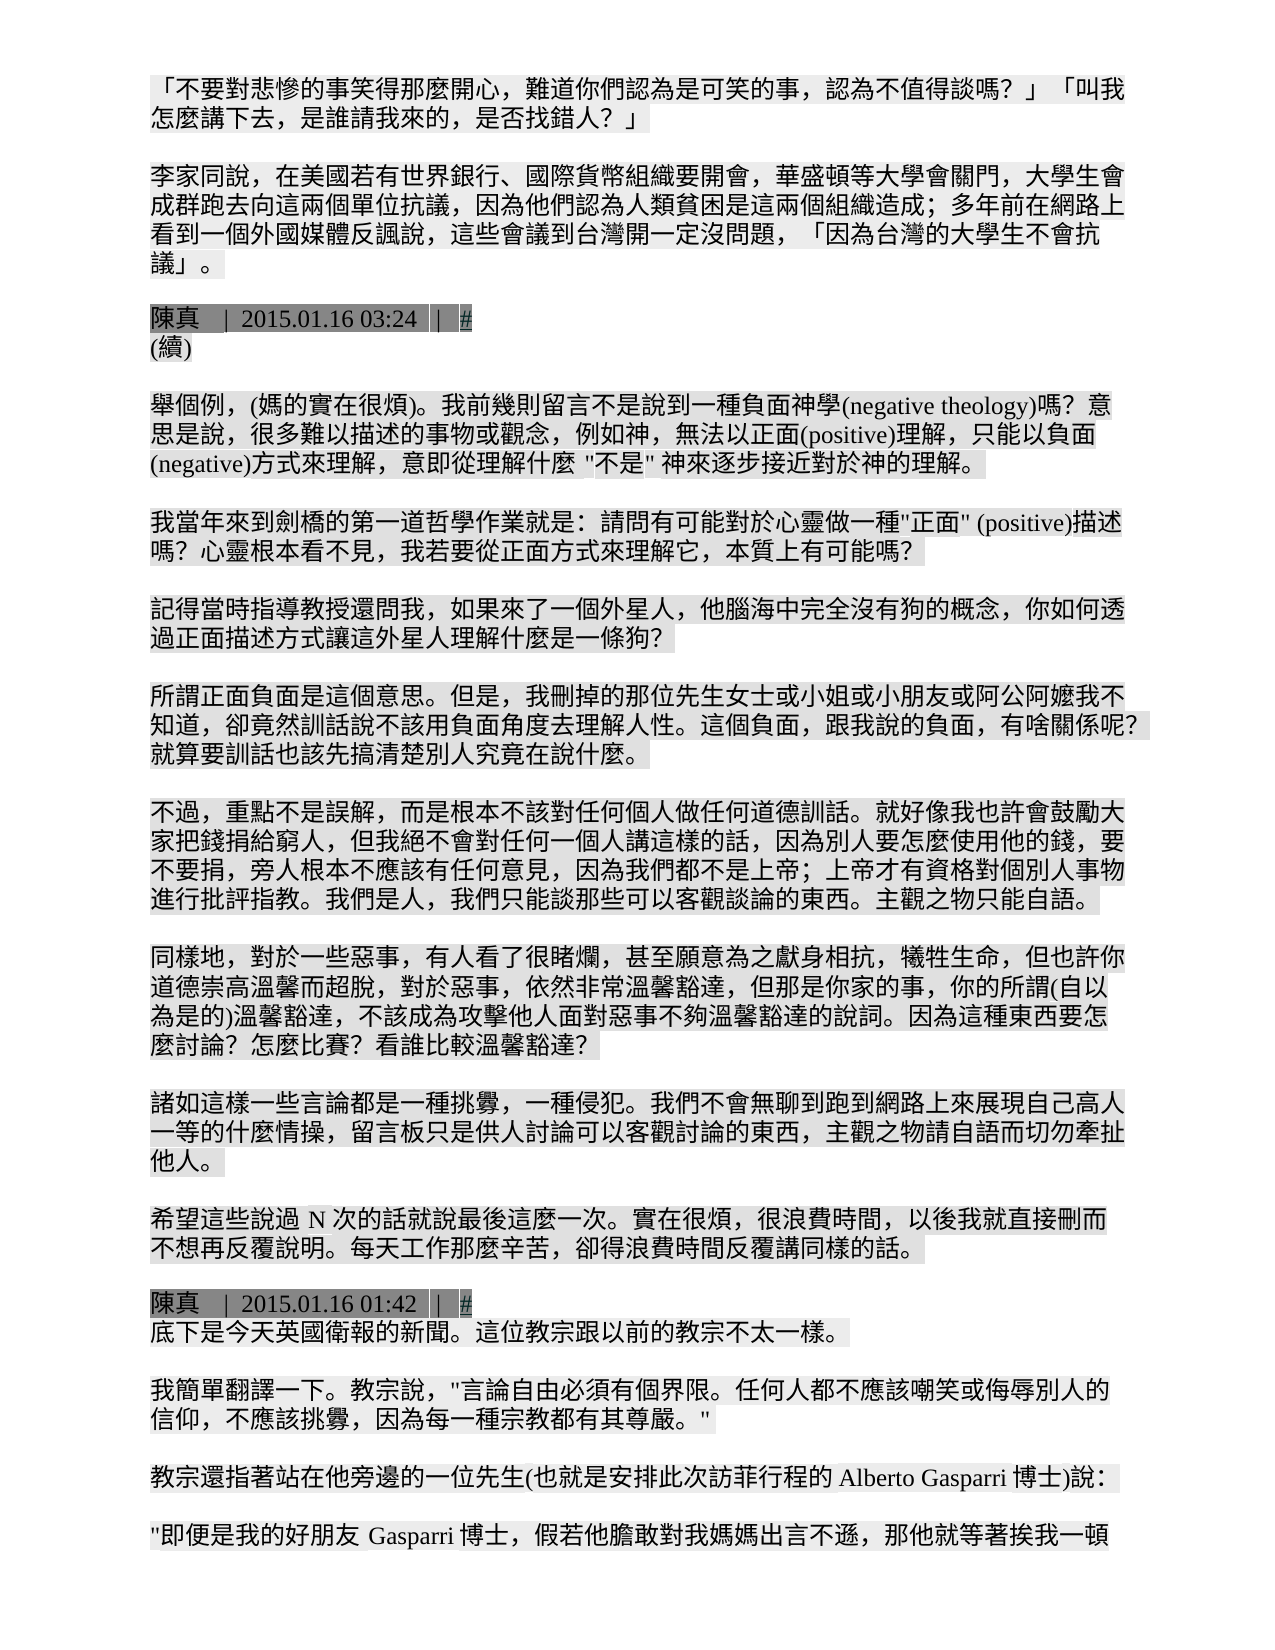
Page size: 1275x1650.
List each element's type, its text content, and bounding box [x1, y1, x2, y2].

text 陳真 | 2015.01.16 03:24 | # [150, 304, 1125, 333]
text 底下是今天英國衛報的新聞。這位教宗跟以前的教宗不太一樣。 我簡單翻譯一下。教宗說，"言論自由必須有個界限。任何人都不應該嘲笑或侮辱別人的信仰，不應該挑釁，因為每一種宗教都有其尊嚴。" 教宗還指著站在他旁邊的一位先生(也就是安排此次訪菲行程的Alberto Gasparri博士)說： "即便是我的好朋友 Gasparri博士，假若他膽敢對我媽媽出言不遜，那他就等著挨我一頓拳頭吧。我這樣的反應很正常，十分正常。因為你不應該挑釁，你不應該羞辱別人的信仰，不應該拿來嘲弄。" "言論自由的表達應伴隨著一種追求 '共同良善' (the common good)的責任。" 教宗所言甚是。連教宗都想揍人，何況大眾，由此可見有些東西之神聖不可侵犯；一旦侵犯，後果是非常嚴重的。不光包括宗教信仰不可侵犯，也不光包括父母或家人；家人在此意味著凡是非屬公眾性質的私人世界的一草一木都不應批評指教，不管你是好意或惡意都一樣。畢竟你所自以為的好意，對別人卻往往是一種侵略挑釁。 巴勒網在這一點天條上也會堅持到底，只是我們不敢揍人，只能刪文。許多時候，我連刪都不敢刪，會害怕，因為我知道台灣人很陰，往往惹不起。特別是那些喜歡對著 "人" 講溫馨講豁達、努力表現得高人一等者，往往也最為恐怖。 我一般只能盡最大可能去忍耐，但實在太離譜時我還是會刪，畢竟沒有人有義務必須承受任何對於不可言說的個別人事物之侵犯。 不可言說者當然還是可以說，但它只能是一種自言自語，而不該是一種回應或討論，更不該是一種藉以抬舉自己、貶損他人的工具或說詞。因為既然不可言說，意味著那根本不是一種可以客觀討論的東西，別人根本無從為自己澄清或辯駁，任何人也沒有義務把自己變成一種討論對象，讓人指指點點。 因此，凡是對於他人的什麼心情、情緒或人生觀或道德觀或生活起居或措詞表達或任何個人層次的一切所有東西，一概都不應該有任何觸及。留言板跟EMAIL是完全不一樣的東西。喜歡寫EMAIL的，請私下去寫EMAIL。留言板只能從事公開討論一切可以討論的東西，或是自言自語你個人的感受或想法。但自言自語就請你真的自言自語，別把自言自語拿來當成一種牽扯別人的公眾說詞。 就比方說你想表達自己的崇高豁達溫馨情操，對此我沒有任何意見，但可別藉此貶損他人。因為沒有人能討論誰 "比較" 溫馨豁達。這樣一種牽扯是很卑劣而挑釁的，使人啞口無言，因為別人如何可能(更無義務)證明自己是什麼樣的人，或有著什麼樣的人生觀，或此時此刻應該懷有何種情緒才是溫馨豁達等等；所有這些東西根本不應該是一種討論，它只能是一種與任何人不相干的自言自語。 我幾十年來花很多精神和時間反覆講同樣的道理，實在講到非常痛苦的地步。特別是在自己的地盤上竟然也必須重覆講無數次。我發現，會犯規者似乎都是同樣那些人，我不敢招惹，亦無任何不敬之意，更不敢像教宗那樣想揍人一頓，只能懇求高抬貴手，如果你們實在無法區分言論分寸，或無法區分什麼是可以討論，什麼是邏輯上不可能討論的，何不閉嘴或轉台呢？網路上，沒有天條的留言板應該多得是，何苦非來此地給彼此增添痛苦與不悅？ 討論那些可以討論的東西，對於不可討論者應敬若神明絕不碰觸，絕不批評指教，這樣一個簡單的道理，有那麼難懂嗎？ 陳真 ================= http://goo.gl/x4AsI8 Pope Francis: there are limits to freedom of expression Pontiff defends freedom of speech en route to the Philippines but says ‘you cannot insult the faith of others’ The Guardian, Thursday 15 January 2015 Pope Francis talks to journalists about the Paris attacks. Pope Francis has said there are limits to freedom of expression and that following the Charlie Hebdo attack in Paris “one cannot make fun of faith”. On a plane from Sri Lanka to the Philippines, the largest Catholic majority country in Asia, the pope said freedom of speech was a fundamental human right but “every religion has its dignity”. Asked about the attack that killed 12 people at the offices of Charlie Hebdo – targeted because it had printed depictions of the prophet Muhammad – he said: “One cannot provoke, one cannot insult other people’s faith, one cannot make fun of faith. “There is a limit. Every religion has its dignity … in freedom of expression there are limits.” He gestured to Alberto Gasparri, who organises papal trips and was standing by his side, and added: “If my good friend Dr Gasparri says a curse word against my mother, he can expect a punch. It’s normal. It’s normal. You cannot provoke. You cannot insult the faith of others. You cannot make fun of the faith of others.” Cautioning against provocation he said the right to liberty of expression came with the obligation to speak for “the common good”. [150, 1318, 1125, 1551]
text 幾年前，每學期常回母校高醫講課，因為邀請者是我尊敬的師長；直到大約三、四年前的有一天，我就不曾再踏上高醫講台。 那一天，我在講台上對著一群醫學生講著epistemology(知識論)。我對哲學的熱情，足以燒毀一顆星球，但那一天卻頓然冷卻辭窮。表面上還是繼續把整堂課講完，但只是照本宣科，只是一片冰涼的資訊告知，省略所有藉以溝通的思維橋樑。 那天，我已經上了十分鐘的課，突然有位女學生姍姍來遲。做為一個講者，對於聽眾或學生遲到，我無所謂，缺席翹課更是沒關係，畢竟我自己從小就是翹課逃課大王，一學期難得上幾堂課，出現在電影院的時間恐怕都還遠遠超過課堂。但這位遲到的學生，一進門坐下，連台上看都不看一眼，竟然開始很優雅地 "鋪床"，開始整理桌面，收拾皮包，打點臉上身上各種裝飾 "零件"，只差沒有卸妝；鋪床就緒後便趴下睡覺。還好我不需要跑過去幫她蓋棉被。我在台上，目睹這一幕鋪床卸妝的過程，頓時失語，突然一句話也講不下去，後來硬著頭皮空空洞洞講完，心想，耍猴戲就這麼一回，沒有下次了。 從來不曾在英國的課堂上或圖書館裏看到任何人睡覺或吃東西，但在台灣，睡覺、玩手機、吃吃喝喝卻似乎是常態。但我進化的速度始終趕不上台灣這樣一種 "後現代"，一直停留在某個古老年代，呼吸著過往年代的血肉氣息。我畢竟不是藝人，也不是公務員來政令宣導，更不是動物園明星，不是來取悅學生或耍猴戲給大家看。 隔年，父親過世，不知道為什麼，對於這類對著眾人言說議論的蒼白事物更加感到莫名的反感，於是決定從此推掉所有演講與課程邀約。不久，台大總院照例來函邀請演講，我推掉，兩位同事寫信來詢問何故拒絕，我沒回信，因為有關感覺的事很難說清。我不知道此生是否還會再踏上講台，但我心裏明白，除非對方真的很想聽我說話，否則實在難以啟齒。哪怕只有一個聽眾也沒關係，只要他真的想聽 (最好不聽會死)，我就能講。 推掉一切演講之後，我同時也辭去台大雲林分院的醫學倫理委員，那應該是我跟這個光鮮亮麗的世界的最後一點連繫，從此回到一匹馬拉一輛車的生活。 自言自語很容易，一人成事，但溝通卻是相對的，雙方想溝才能通，光是一頭熱是熱不起來的。態度更是一切人事物的根本；少了態度，凡事不可成，所有文字語言將失去意義。我頗能理解李家同的反彈(見底下剪報)，他若不這樣反彈，我反倒會懷疑其真誠。他若不反彈，難道他是存心以苦難嚴肅之事來打屁講笑話給大家聽嗎？大概也只有人品很差的混蛋王八蛋才會說他易怒或說他小題大作。光憑他這樣一種反彈，讓我打心底對之肅然起敬，我相信他對他所講的話當真，他不是在寫作文，也不是座談會專家；他的確在乎他所講的那些事並為之感到痛苦。 文字語言終究無法避免，藉以傳達思想、情感與資訊，但它同時也隱含一種蒼白，彷彿說了就等於做了。但說和做終究是兩回事。巴勒網號稱資訊網，但它絕對不只是要傳達資訊，我們更不是來寫作文給大家欣賞，畢竟所有道理全是做出來而不是說出來的，當語言文字帶來一絲蒼白的感覺，就會讓人很反感很厭惡。我可以無益於人，但我不想有害。我不想助長一種在這社會早已一片氾濫可鄙的蒼白虛無與虛榮；講大家都會講，漂亮話誰不會講？講一大堆，全是偉大高調，但說話者配得上嗎？世界上有這麼多偉大聖潔卻故做謙虛狀的人嗎？我怎麼幾乎從未見過？只在作文簿上見過而已。更多時候，甚至連說話者 "是誰" 也完全一片虛無，完全隱匿。這樣一種蒼白，帶來很深的挫折和鄙夷。 更卑劣的就是我一再提起的 "對人指指點點"。一個人自言自語，旁人就只能聽，不該回應，因為自言自語並不是一種有關回應或討論的 "邀請"；旁人如果文字中談起他的媽媽，並不是邀請大家來討論他媽媽。如果他的自言自語引起你的某種感想，你還是得避免一切可能產生的回應效果，畢竟個人事物是根本不該回應也不可能回應的。更何況絕大多數狀況下，所謂回應全是基於一種荒唐透頂的扭曲與誤解。這往往逼得對方不得不一再為一己做出不可能澄清的澄清。 言論自由不是什麼神聖之物。言論自由更不意味著只要能講就隨處都能講。你要私下對人怎麼批評指教也許無所謂，但公開不能碰就是不能碰。這才是一種普世價值。即便小至一座廟、一個教堂或教室，也總該有些話語是不被允許的。沒有這樣一種言論分寸，我們就不可能有言論自由，屆時只會剩下那些沒頭沒臉神鬼不知的蛆類生物卻有著一切胡作非為的口水自由，正直的人卻反而什麼話也不敢講或不想講，因為太容易招來羞辱、侵略與扭曲。 至於你文筆好不好或表達方式主不主流等等，這些當然完全都不是問題，如果有人對此指指點點，那他就是混蛋講混蛋話，應該驅逐出境。言論需要管制的是內容，而不是形式。一種語言形式就是一種生命的存在方式，不應挑釁，希望混蛋們要搞清楚這一點，別觸犯天條。 實在不想得罪人，因為我知道，即便只是一個空洞的匿名符號，即便這個符號講一堆空靈聖潔恢弘豁達的漂亮話，得罪它的後果也往往會很慘，更不用說得罪有名有姓者，後果更不堪設想。所以，每次逼得我總得花上許多時間重覆一再說明，懇求高抬貴手、放尊重些，感覺實在很累。這版面若要維持，我是很不樂意把同樣的話一再講個千萬遍，也許也只能直接刪除而不做說明。 發言理應一點難度都沒有，實在很難理解為何實務上卻如此困難。所謂討論就是討論一切可以討論的東西，這樣會很難懂嗎？議論公眾事務或任何思想或觀點，看你要多凶悍多凶猛地討論也一點問題都沒有。但是，對於一切無法討論的東西就請你把它當神看，不要有一絲觸犯，不管你是好意或惡意。對於可受公評、對方可充份澄清之公眾人事物，請儘管以最大的力氣批評指教無妨，但對於任何無法評論的個別人事物，請奉為如神明一般的絕對禁忌。所有應該只出現在 email裏的言論，都不應該出現在留言板上，請搞清楚email和留言板這兩者的根本差別。 後記： 最後一次倫理委員會開會，大家討論醫院幾周年慶之類，說要演出布袋戲(？)，自我表彰醫院濟世救人、仁民愛物的偉大精神；布袋戲的內容是要演出一位急診醫師以五千元救濟一位窮苦病患的真實故事。不但演出布袋戲，而且千方百計找到那位病患，請他在周年慶活動那天回來醫院，在諸多媒體面前上台公開感謝醫師的恩情，演出一齣溫馨感人的現代劇。 我那時已離開醫院自行開業，算是院外委員，每次都能領到一筆出席費，總不能老是裝啞巴，否則人家每年聘請我當委員幹啥？於是就舉手發言，表示我能認同這位醫師捐助病患的行為，但好好一件事何必拿來利用？你一旦利用它來製造醫院形象，反而失去它的美感，傷害了它的道德內涵，對當事人雙方也都是一種傷害；更何況是以這樣一種敲鑼打鼓的方式，在鎂光閃閃下，刻意炒作得全天下皆知，炒作成光鮮亮麗的漂亮新聞，傷害更大。 我的發言立即引起兩位我不認識的院外委員(大學教授)的反駁，她們很傲慢地說，看事情不要太負面，社會上不要只會批評，難得有好事，就是要盡量讓大家知道，這樣有什麼不對？我聽得出來，她們的反駁隱藏著一種訓斥，意思是說，人家做好事當然有資格宣揚，你什麼也沒做，憑什麼反對？我挨了 "罵" 之後就很膽怯地沒敢再發言。 她們的訓斥其實有點道理，而這也是關於這留言板我常有的一種感受，亦即一個人如果他什麼也沒做，整天光只會說只會唱，唱得比說的好聽，有何意義可言？道理是做出來不是說出來的。比方說，你別光講世上饑荒多嚴重，婦女兒童難民處境多可悲，你講一千次講一萬次，講得天花亂墜，比不上你實際捐出一塊錢。你說美國多可惡，帝國主義多血腥，罵一千遍一萬遍，比不上你用實際的行動去對抗它一分鐘。 蒼白是很恐怖的事。每天累到爆，公私繁忙到極點，往往連想睡個覺都是一種奢侈。在這樣一種情況下，萬忙之中抽出一點點零碎時間來寫留言板，自然不是因為吃飽太閒或有什麼個人需求。若它毫無益處倒也就罷了，但若不但無益，反而有害，反而製造一種光說不練的 "寫作文" 甚至講噁心漂亮話的氣氛或風氣，那真的很令人挫折。更痛苦的當然就是在萬忙之中卻得花時間去處理或對付那些一天到晚觸犯天條的八卦男女。 我並非期望別人做什麼，我只是期望，如果你什麼也沒做，何不收斂一下自己的口舌？這些話自然不是針對任何一個人說的，這話只是講一種 "空氣，一種 "感覺"，就好像我很討厭升學主義，但我並不討厭任何人升學，究竟誰是升學主義者或文憑主義者，當然也只有每個人自己心裏最清楚。 那兩位院外倫理委員有些話講得對，有些話並不對。如果你什麼也沒做，沒資格批評有做事的人，這話基本上是對的。但做了之後大張旗鼓放大一百倍來宣揚，這當然是錯的。常有人問說巴勒網怎麼不多做宣傳？甚至還有人教我們要在報上登廣告，吸引大家來瀏覽網站或參與靜站。我的想法是，我們已經宣傳得太多了，遠超過我們所做的了。你若做十，宣揚其一，那或許合理；但你若只做一，卻宣傳成一千一萬，豈不荒唐。 一個人可以好，也可以壞，但千萬不要蒼白。至於我自己，當然也不是個蒼白之徒，我並非 "什麼也沒做" 卻去質疑別人怎麼拿所謂好事來利用、搞宣傳。老實說，我有時一年捐給窮苦病患的錢，不是五千，而是五千的一百倍。我並不是很有錢，事實上剛好相反，全台灣肯定找不到一個比我更窮的醫師了。有時事關緊急，捐出的錢甚至是我去借來的。打從我領到生平第一筆醫院薪水、正式脫離長年恐怖貧窮的頭一天開始，我就努力捐捐捐，經常沒計算好，捐太多，於是不到月底就斷炊了，得靠同事接濟。 講這事當然不是要宣揚，而只是說，我並非不懂得蒼白說漂亮話之卑鄙的道理。議論客觀事實不需資格，但若論及美感與道德，說的前提是做，而不是一直說說說，說個不停，但卻什麼也沒做。如果你真的覺得美帝很可惡，那就站出來說 "我是誰"，"我跟你打"。如果你真的覺得政客很可惡，綠色生物很齷齪，那就不要成為他們的一份子，並且站出來說 "我是誰"，"我跟你打"。如果你覺得世界很黑暗，那就想辦法弄出一點光，而不是只會一直罵好黑好黑，但自己的行事作風卻也一樣烏七媽黑。 留言板再度開放，各位在行使言論自由之前，請先想一想應有的言論分寸，下筆謹慎，敬文字如有神。凡與此廟八字不合者，速速離去。 陳真 ====================== 談貧窮、學生笑 李家同氣得中斷演講 2008/01/29 【聯合報╱記者唐秀麗、李青霖／連線報導】 暨南大學教授李家同昨天向全國菁英高中生專題演講，談到印度窮人向猴子要食物吃時，現場一陣笑聲，他氣得說：「我不是小丑，不是來愉悅大家，我們國家總要有人告訴年輕人嚴肅的事，看見世界真相，不是只在台上唱歌跳舞。」一度欲中斷演說。 一名女學生當場道歉說：「李教授我為我們的無厘頭感到抱歉。」嘉義女中校長陳怡君也為學生解圍說，這一段已是很好的機會教育，希望為學生繼續演講；李家同才繼續。 「ＴＴＳＡ高中校際聯盟資訊研習營」昨天起一連三天在國立嘉義女中舉行，包括政大附中、師大附中、高雄中學、新竹女中等十二所高中派出一百多名菁英學生參加，下午邀請ＩＢＭ公司總經理童至祥、李家同等名人演講。 李家同以「人類面臨的重大問題」為主題演講，指出人類面臨道德日漸淪喪、巨大仇恨、貧富不均等九大問題；我們國家貪汙嚴重，數千年來如一日，就如印度，是不折不扣的民主國家，但印度老百姓卻生活在悲慘之中，「印度的政黨輪替，其實就是輪流貪汙」；這時台下傳出笑聲。 他接著說，印度去年獨立六十年，他有一名學生在印度看到成年人在垃圾堆中找食物，還有人看到廟裡猴子有很多食物吃，竟向猴子要東西吃。此語一出，現場又一陣笑聲，引起他不悅。 「不要對悲慘的事笑得那麼開心，難道你們認為是可笑的事，認為不值得談嗎？」「叫我怎麼講下去，是誰請我來的，是否找錯人？」 李家同說，在美國若有世界銀行、國際貨幣組織要開會，華盛頓等大學會關門，大學生會成群跑去向這兩個單位抗議，因為他們認為人類貧困是這兩個組織造成；多年前在網路上看到一個外國媒體反諷說，這些會議到台灣開一定沒問題，「因為台灣的大學生不會抗議」。 [150, 75, 1125, 279]
text (續) 舉個例，(媽的實在很煩)。我前幾則留言不是說到一種負面神學(negative theology)嗎？意思是說，很多難以描述的事物或觀念，例如神，無法以正面(positive)理解，只能以負面(negative)方式來理解，意即從理解什麼 "不是" 神來逐步接近對於神的理解。 我當年來到劍橋的第一道哲學作業就是：請問有可能對於心靈做一種"正面" (positive)描述嗎？心靈根本看不見，我若要從正面方式來理解它，本質上有可能嗎？ 記得當時指導教授還問我，如果來了一個外星人，他腦海中完全沒有狗的概念，你如何透過正面描述方式讓這外星人理解什麼是一條狗？ 所謂正面負面是這個意思。但是，我刪掉的那位先生女士或小姐或小朋友或阿公阿嬤我不知道，卻竟然訓話說不該用負面角度去理解人性。這個負面，跟我說的負面，有啥關係呢？就算要訓話也該先搞清楚別人究竟在說什麼。 不過，重點不是誤解，而是根本不該對任何個人做任何道德訓話。就好像我也許會鼓勵大家把錢捐給窮人，但我絕不會對任何一個人講這樣的話，因為別人要怎麼使用他的錢，要不要捐，旁人根本不應該有任何意見，因為我們都不是上帝；上帝才有資格對個別人事物進行批評指教。我們是人，我們只能談那些可以客觀談論的東西。主觀之物只能自語。 同樣地，對於一些惡事，有人看了很睹爛，甚至願意為之獻身相抗，犧牲生命，但也許你道德崇高溫馨而超脫，對於惡事，依然非常溫馨豁達，但那是你家的事，你的所謂(自以為是的)溫馨豁達，不該成為攻擊他人面對惡事不夠溫馨豁達的說詞。因為這種東西要怎麼討論？怎麼比賽？看誰比較溫馨豁達？ 諸如這樣一些言論都是一種挑釁，一種侵犯。我們不會無聊到跑到網路上來展現自己高人一等的什麼情操，留言板只是供人討論可以客觀討論的東西，主觀之物請自語而切勿牽扯他人。 希望這些說過 N 次的話就說最後這麼一次。實在很煩，很浪費時間，以後我就直接刪而不想再反覆說明。每天工作那麼辛苦，卻得浪費時間反覆講同樣的話。 [150, 333, 1125, 1264]
text 陳真 | 2015.01.16 01:42 | # [150, 1289, 1125, 1318]
